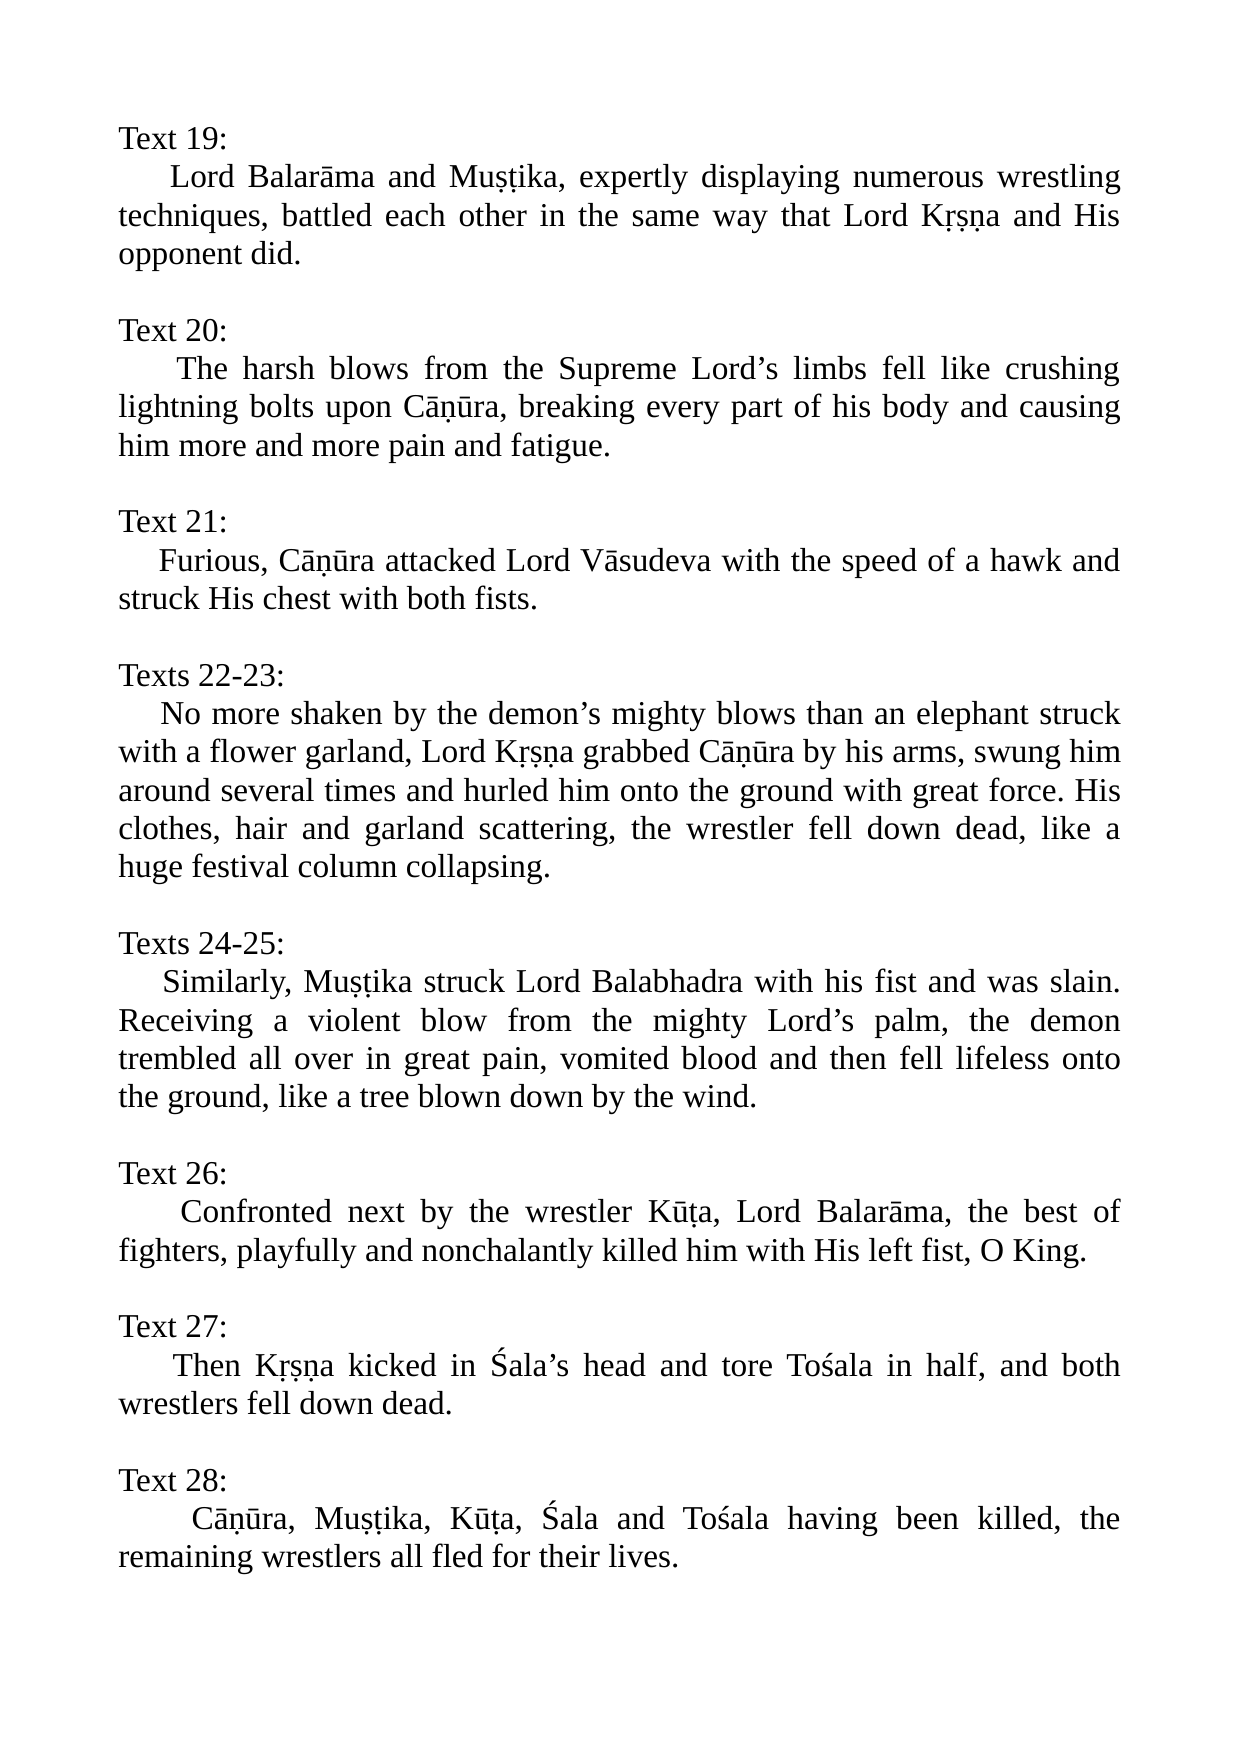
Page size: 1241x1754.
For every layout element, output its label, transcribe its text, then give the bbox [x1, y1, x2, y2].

text Text 28: [118, 1460, 1122, 1498]
text Texts 24-25: [118, 923, 1122, 961]
text Text 20: [118, 310, 1122, 348]
text No more shaken by the demon’s mighty blows than an elephant struck with a flower garland, Lord Kṛṣṇa grabbed Cāṇūra by his arms, swung him around several times and hurled him onto the ground with great force. His clothes, hair and garland scattering, the wrestler fell down dead, like a huge festival column collapsing. [118, 693, 1122, 885]
text Cāṇūra, Muṣṭika, Kūṭa, Śala and Tośala having been killed, the remaining wrestlers all fled for their lives. [118, 1498, 1122, 1575]
text Confronted next by the wrestler Kūṭa, Lord Balarāma, the best of fighters, playfully and nonchalantly killed him with His left fist, O King. [118, 1191, 1122, 1268]
text Text 19: [118, 118, 1122, 156]
text The harsh blows from the Supreme Lord’s limbs fell like crushing lightning bolts upon Cāṇūra, breaking every part of his body and causing him more and more pain and fatigue. [118, 348, 1122, 463]
text Similarly, Muṣṭika struck Lord Balabhadra with his fist and was slain. Receiving a violent blow from the mighty Lord’s palm, the demon trembled all over in great pain, vomited blood and then fell lifeless onto the ground, like a tree blown down by the wind. [118, 961, 1122, 1115]
text Text 26: [118, 1153, 1122, 1191]
text Texts 22-23: [118, 655, 1122, 693]
text Text 27: [118, 1306, 1122, 1345]
text Text 21: [118, 501, 1122, 540]
text Lord Balarāma and Muṣṭika, expertly displaying numerous wrestling techniques, battled each other in the same way that Lord Kṛṣṇa and His opponent did. [118, 156, 1122, 271]
text Furious, Cāṇūra attacked Lord Vāsudeva with the speed of a hawk and struck His chest with both fists. [118, 540, 1122, 616]
text Then Kṛṣṇa kicked in Śala’s head and tore Tośala in half, and both wrestlers fell down dead. [118, 1345, 1122, 1421]
